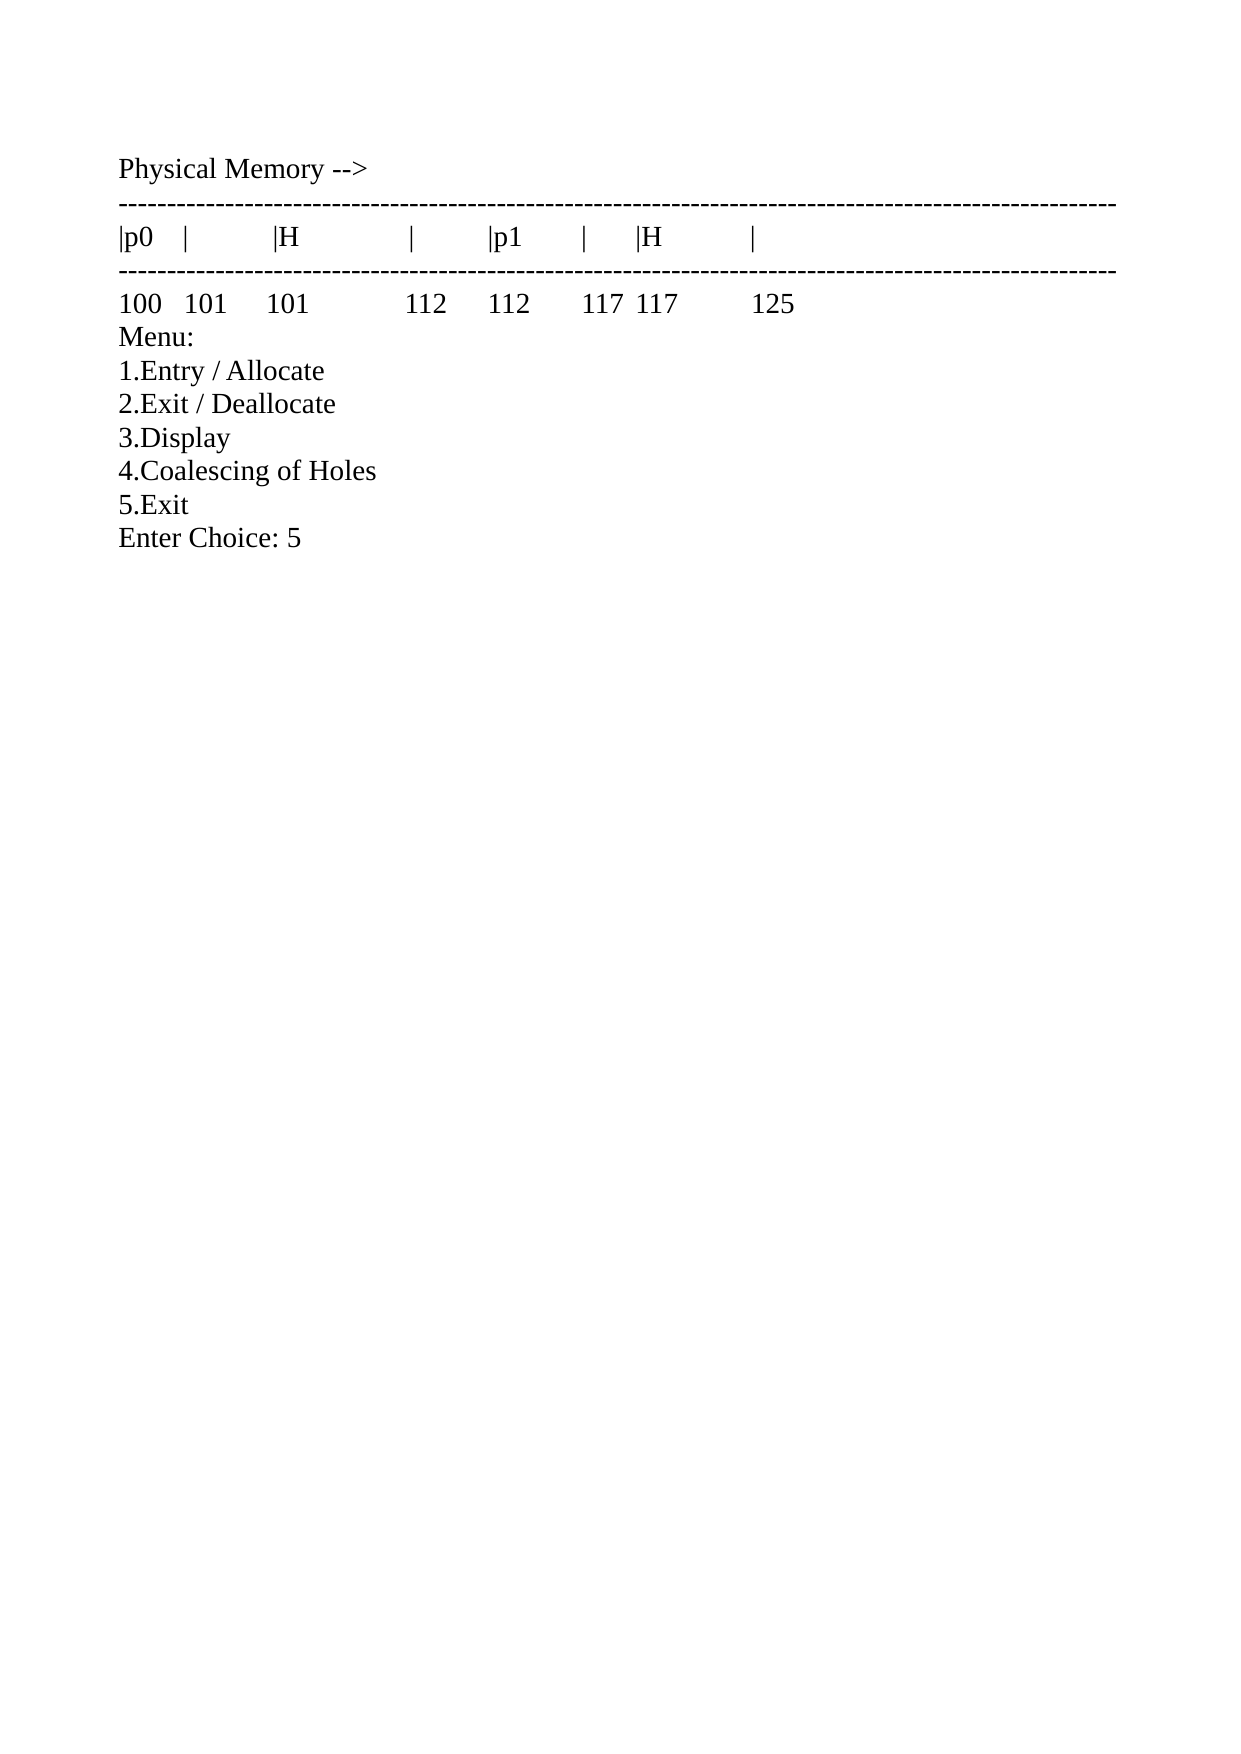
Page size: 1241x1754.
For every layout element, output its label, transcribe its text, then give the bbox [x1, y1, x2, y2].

text Menu: [118, 319, 1122, 353]
text 3.Display [118, 420, 1122, 453]
text ------------------------------------------------------------------------------------------------------- [118, 185, 1122, 219]
text 2.Exit / Deallocate [118, 386, 1122, 420]
text Enter Choice: 5 [118, 521, 1122, 554]
text 5.Exit [118, 487, 1122, 521]
text 1.Entry / Allocate [118, 353, 1122, 386]
text 4.Coalescing of Holes [118, 453, 1122, 487]
text |p0 | |H | |p1 | |H | [118, 219, 1122, 252]
text Physical Memory --> [118, 152, 1122, 185]
text ------------------------------------------------------------------------------------------------------- [118, 252, 1122, 286]
text 100 101 101 112 112 117 117 125 [118, 286, 1122, 319]
